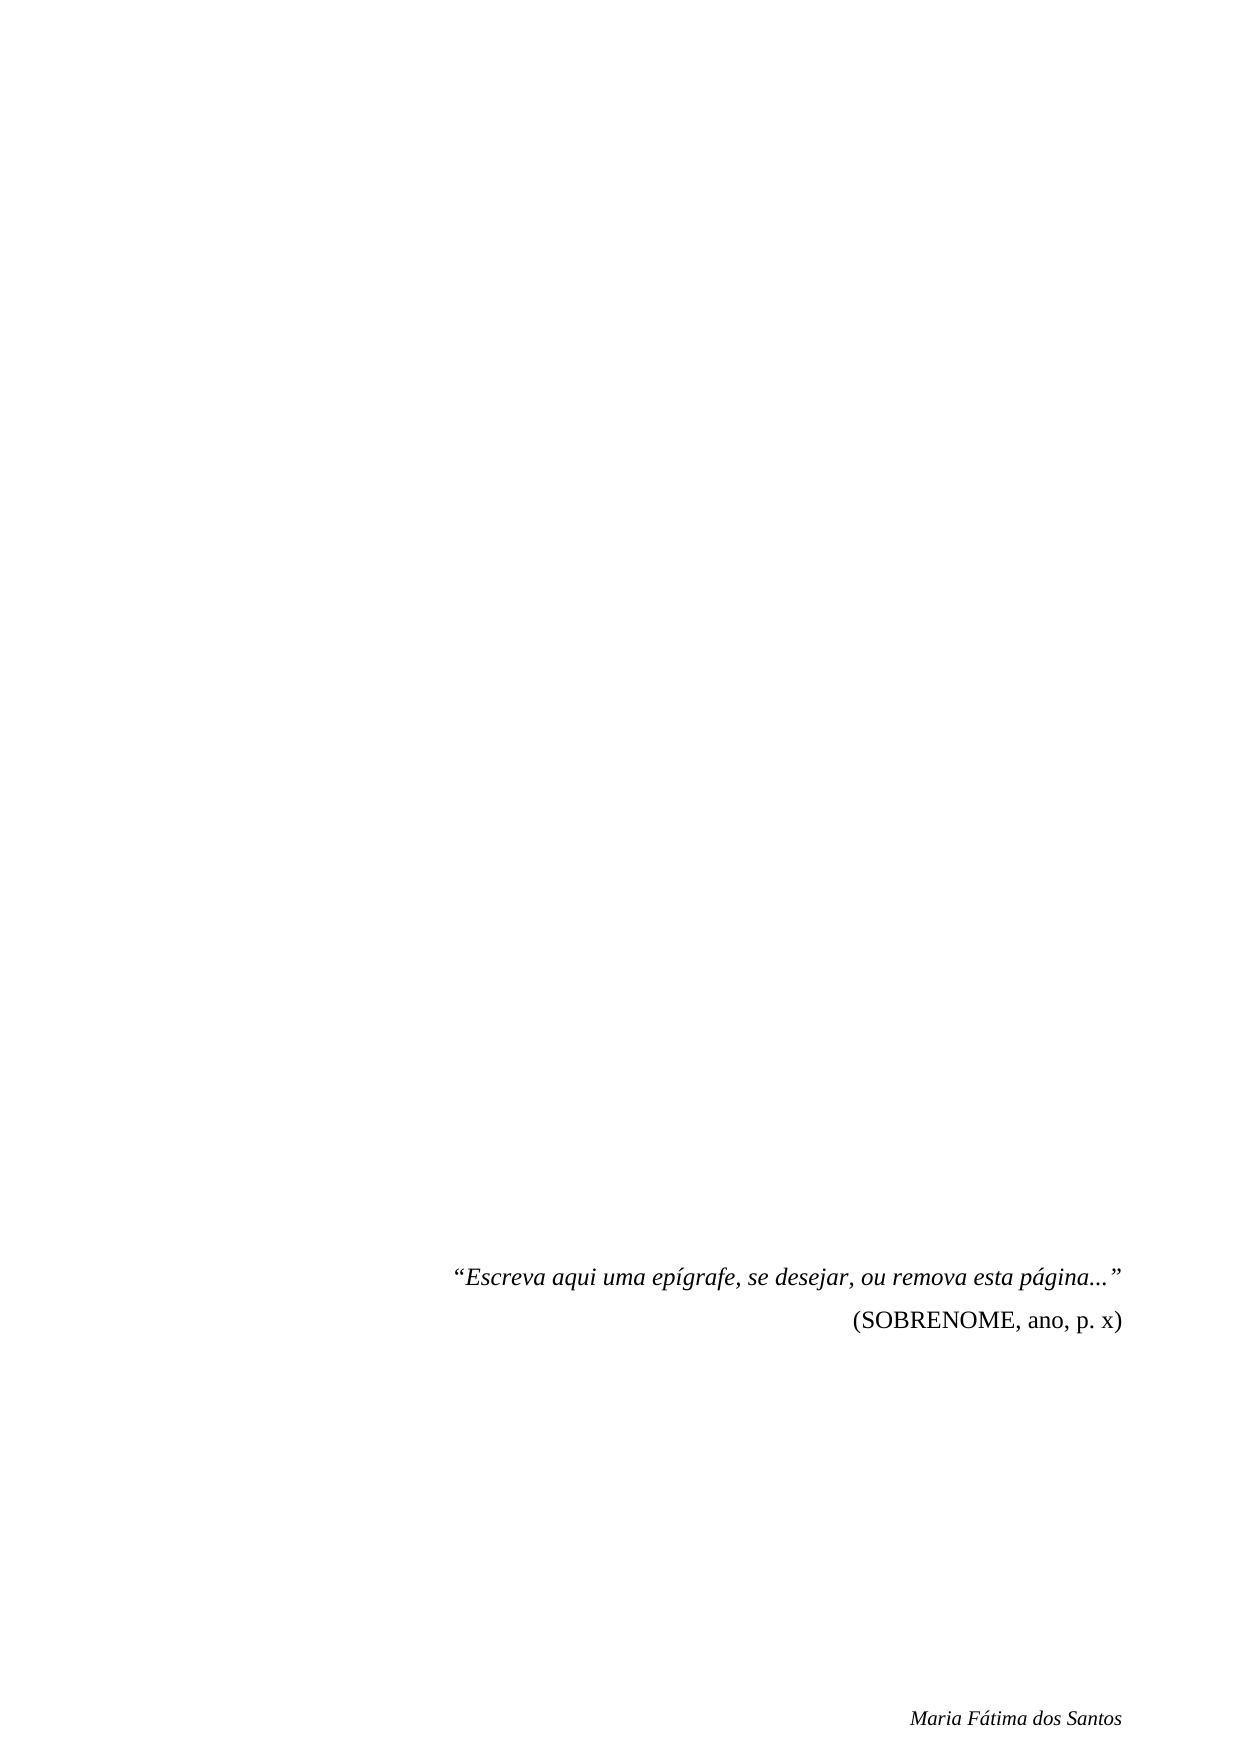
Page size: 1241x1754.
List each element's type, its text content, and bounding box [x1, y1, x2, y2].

text “Escreva aqui uma epígrafe, se desejar, ou remova esta página...” [177, 1262, 1122, 1291]
text (SOBRENOME, ano, p. x) [177, 1305, 1122, 1334]
